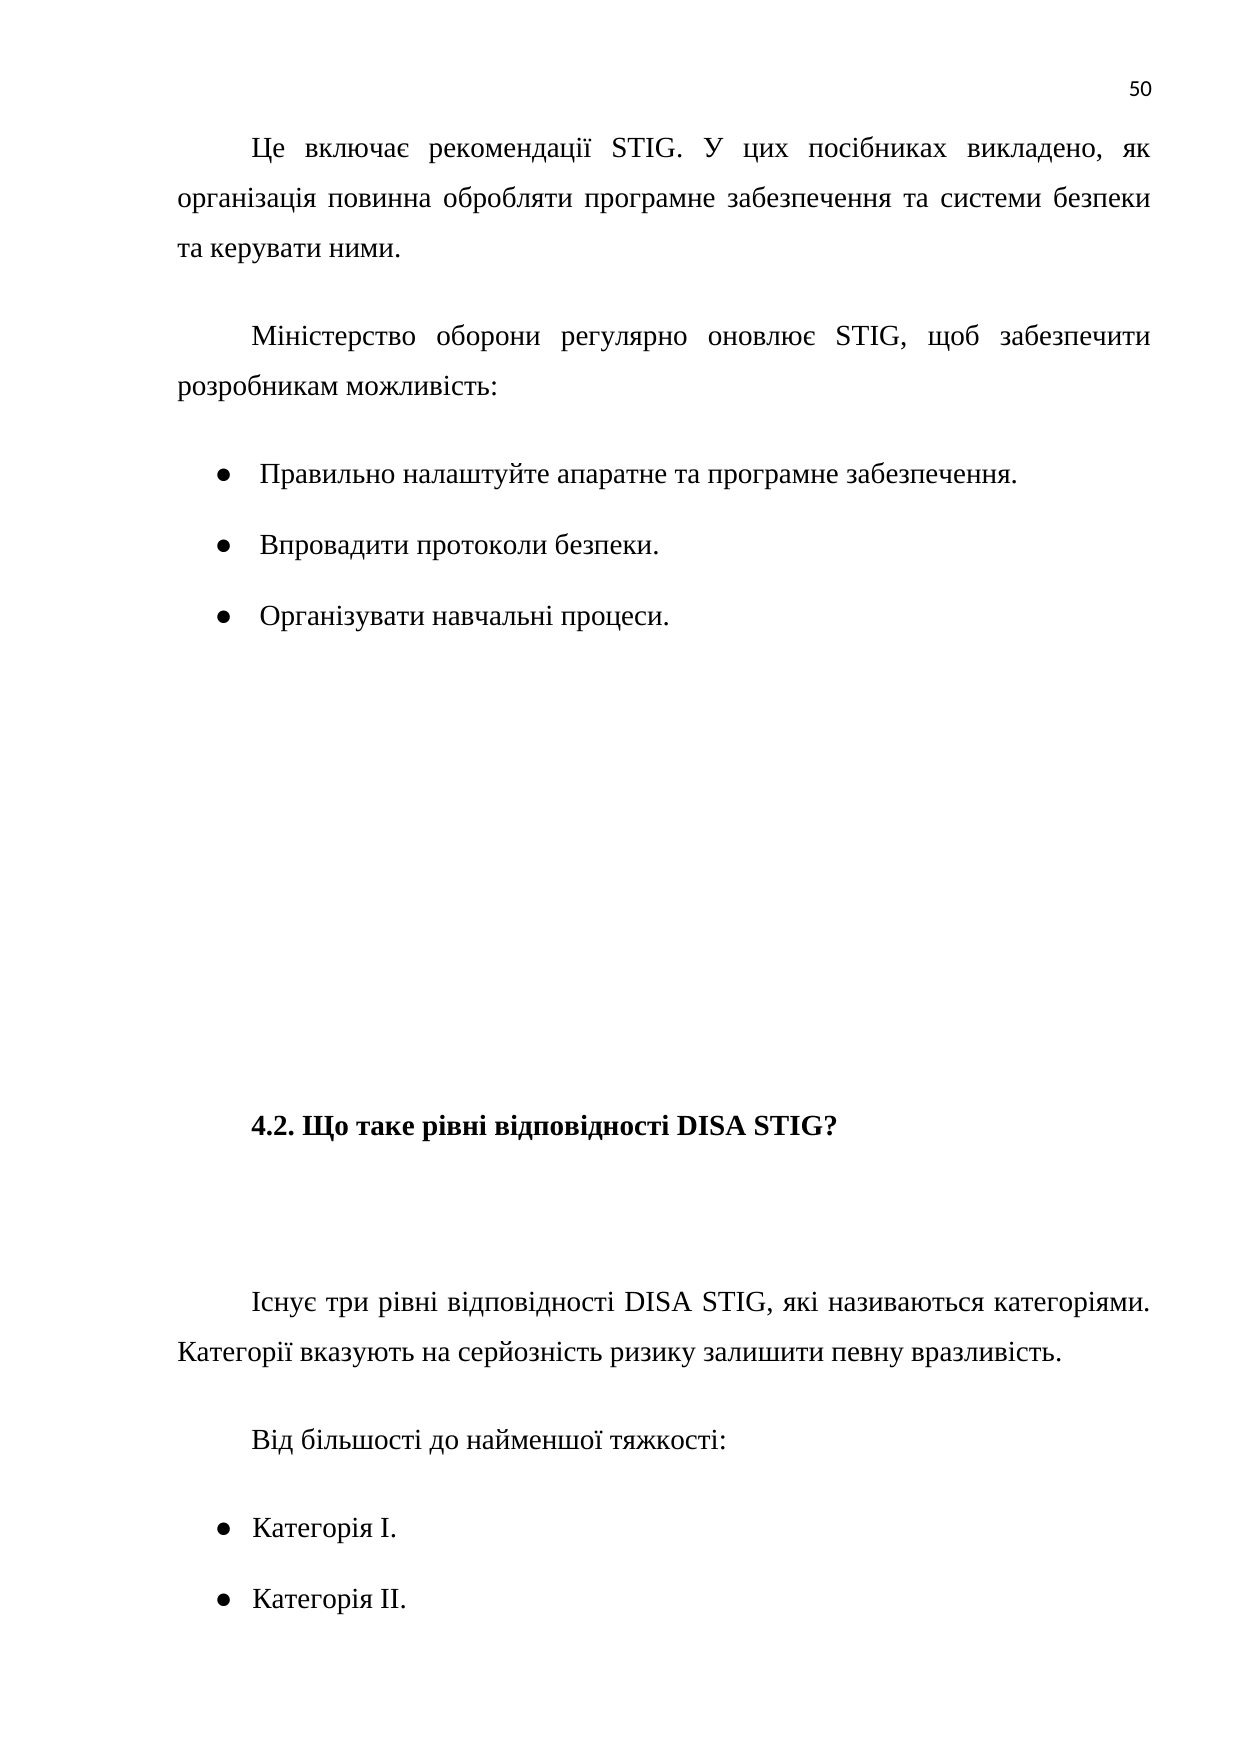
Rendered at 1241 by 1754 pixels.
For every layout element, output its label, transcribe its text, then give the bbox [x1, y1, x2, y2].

text Існує три рівні відповідності DISA STIG, які називаються категоріями. Категорії вказують на серйозність ризику залишити певну вразливість. [177, 1284, 1152, 1368]
text Це включає рекомендації STIG. У цих посібниках викладено, як організація повинна обробляти програмне забезпечення та системи безпеки та керувати ними. [177, 130, 1152, 264]
list Категорія II. [214, 1581, 1152, 1615]
list Правильно налаштуйте апаратне та програмне забезпечення. [214, 456, 1152, 490]
list Організувати навчальні процеси. [214, 598, 1152, 632]
text Міністерство оборони регулярно оновлює STIG, щоб забезпечити розробникам можливість: [177, 318, 1152, 402]
subtitle 4.2. Що таке рівні відповідності DISA STIG? [177, 1108, 1152, 1142]
list Категорія I. [214, 1510, 1152, 1544]
list Впровадити протоколи безпеки. [214, 527, 1152, 561]
text Від більшості до найменшої тяжкості: [177, 1422, 1152, 1456]
